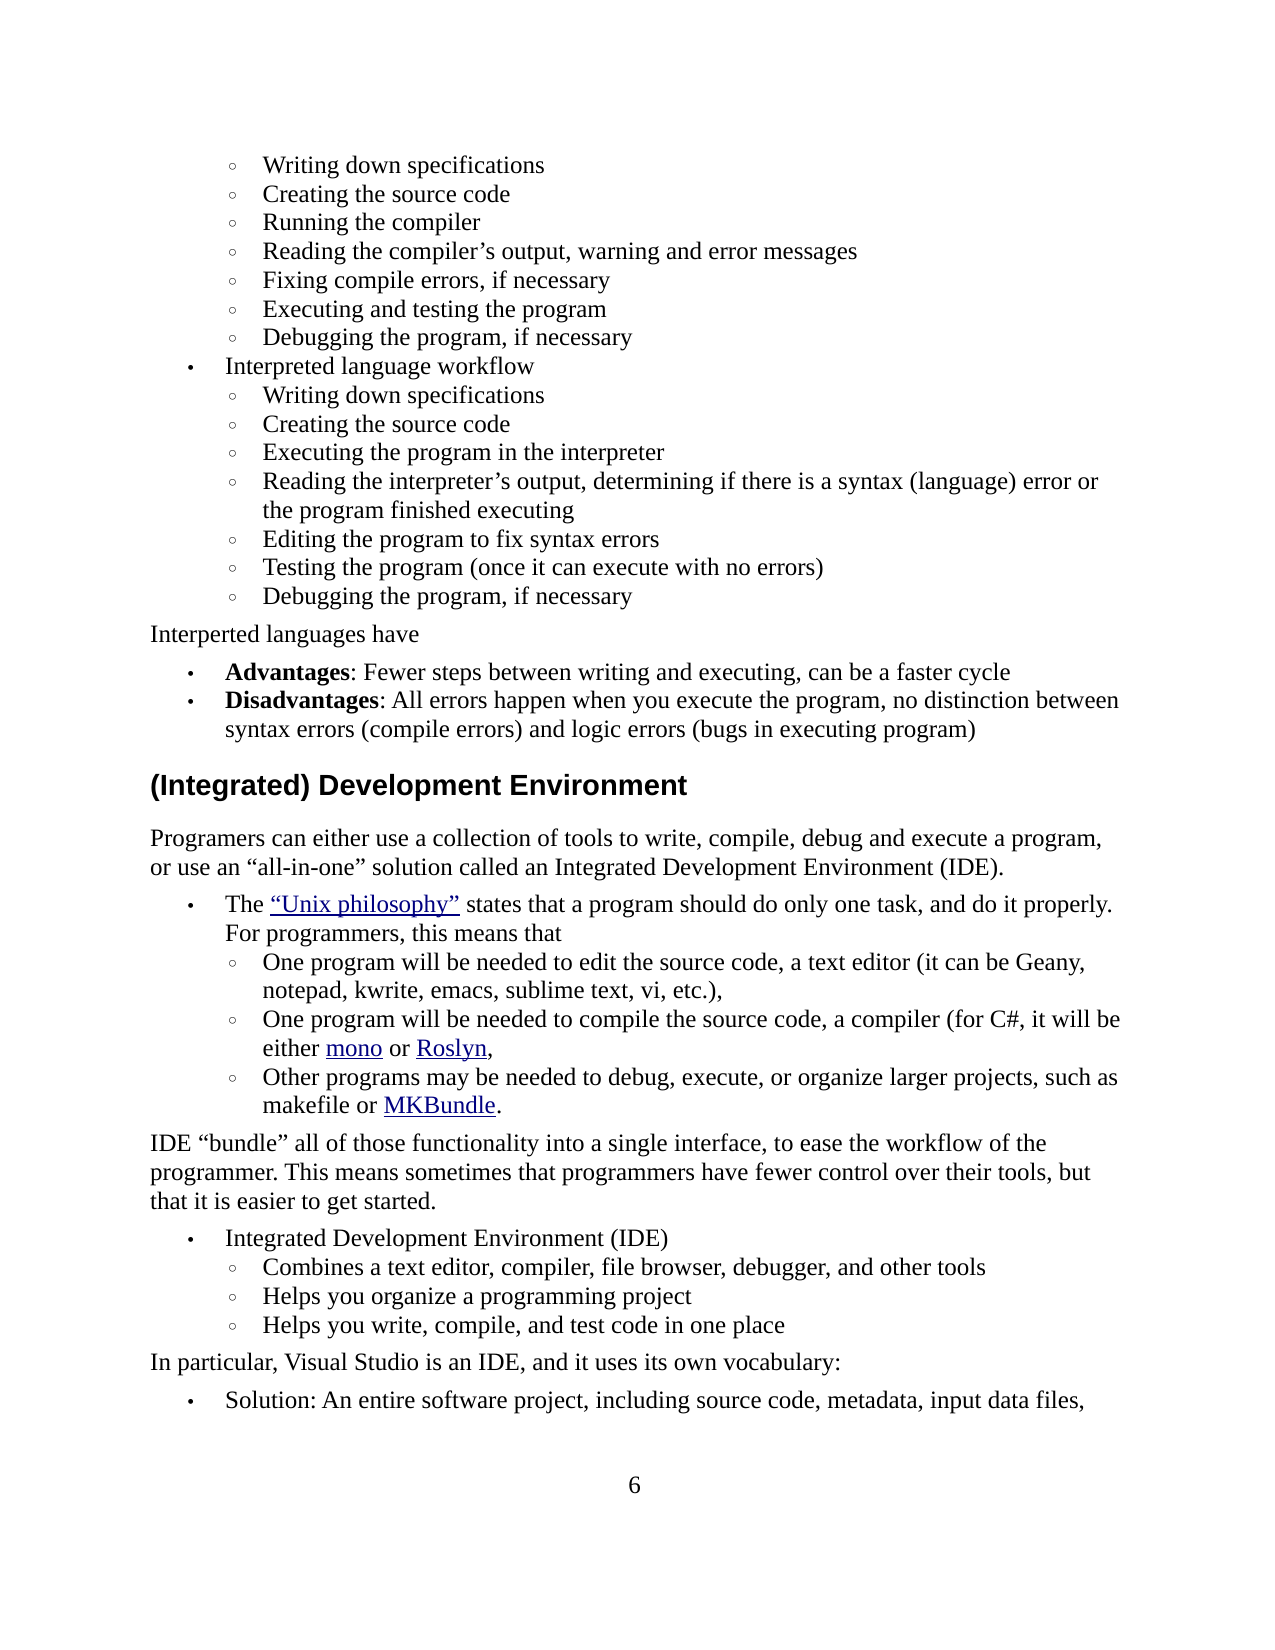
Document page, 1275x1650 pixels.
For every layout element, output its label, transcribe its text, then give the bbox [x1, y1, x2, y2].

list The “Unix philosophy” states that a program should do only one task, and do it properly. For programmers, this means that [187, 889, 1125, 947]
list One program will be needed to edit the source code, a text editor (it can be Geany, notepad, kwrite, emacs, sublime text, vi, etc.), [225, 947, 1125, 1004]
list Advantages: Fewer steps between writing and executing, can be a faster cycle [187, 657, 1125, 685]
list One program will be needed to compile the source code, a compiler (for C#, it will be either mono or Roslyn, [225, 1004, 1125, 1062]
list Helps you write, compile, and test code in one place [225, 1310, 1125, 1338]
text IDE “bundle” all of those functionality into a single interface, to ease the workflow of the programmer. This means sometimes that programmers have fewer control over their tools, but that it is easier to get started. [150, 1128, 1125, 1214]
list Solution: An entire software project, including source code, metadata, input data files, [187, 1385, 1125, 1414]
list Executing the program in the interpreter [225, 437, 1125, 466]
list Writing down specifications [225, 150, 1125, 179]
text Programers can either use a collection of tools to write, compile, debug and execute a program, or use an “all-in-one” solution called an Integrated Development Environment (IDE). [150, 823, 1125, 880]
list Testing the program (once it can execute with no errors) [225, 552, 1125, 581]
list Running the compiler [225, 207, 1125, 236]
list Debugging the program, if necessary [225, 581, 1125, 610]
list Disadvantages: All errors happen when you execute the program, no distinction between syntax errors (compile errors) and logic errors (bugs in executing program) [187, 685, 1125, 743]
list Reading the interpreter’s output, determining if there is a syntax (language) error or the program finished executing [225, 466, 1125, 524]
list Other programs may be needed to debug, execute, or organize larger projects, such as makefile or MKBundle. [225, 1062, 1125, 1119]
list Interpreted language workflow [187, 351, 1125, 380]
list Creating the source code [225, 179, 1125, 207]
list Writing down specifications [225, 380, 1125, 409]
list Integrated Development Environment (IDE) [187, 1223, 1125, 1252]
list Debugging the program, if necessary [225, 322, 1125, 351]
list Helps you organize a programming project [225, 1281, 1125, 1310]
text In particular, Visual Studio is an IDE, and it uses its own vocabulary: [150, 1347, 1125, 1376]
list Fixing compile errors, if necessary [225, 265, 1125, 294]
list Editing the program to fix syntax errors [225, 524, 1125, 552]
list Combines a text editor, compiler, file browser, debugger, and other tools [225, 1252, 1125, 1281]
subtitle (Integrated) Development Environment [150, 768, 1125, 801]
list Executing and testing the program [225, 294, 1125, 322]
list Creating the source code [225, 409, 1125, 437]
list Reading the compiler’s output, warning and error messages [225, 236, 1125, 265]
text Interperted languages have [150, 619, 1125, 648]
